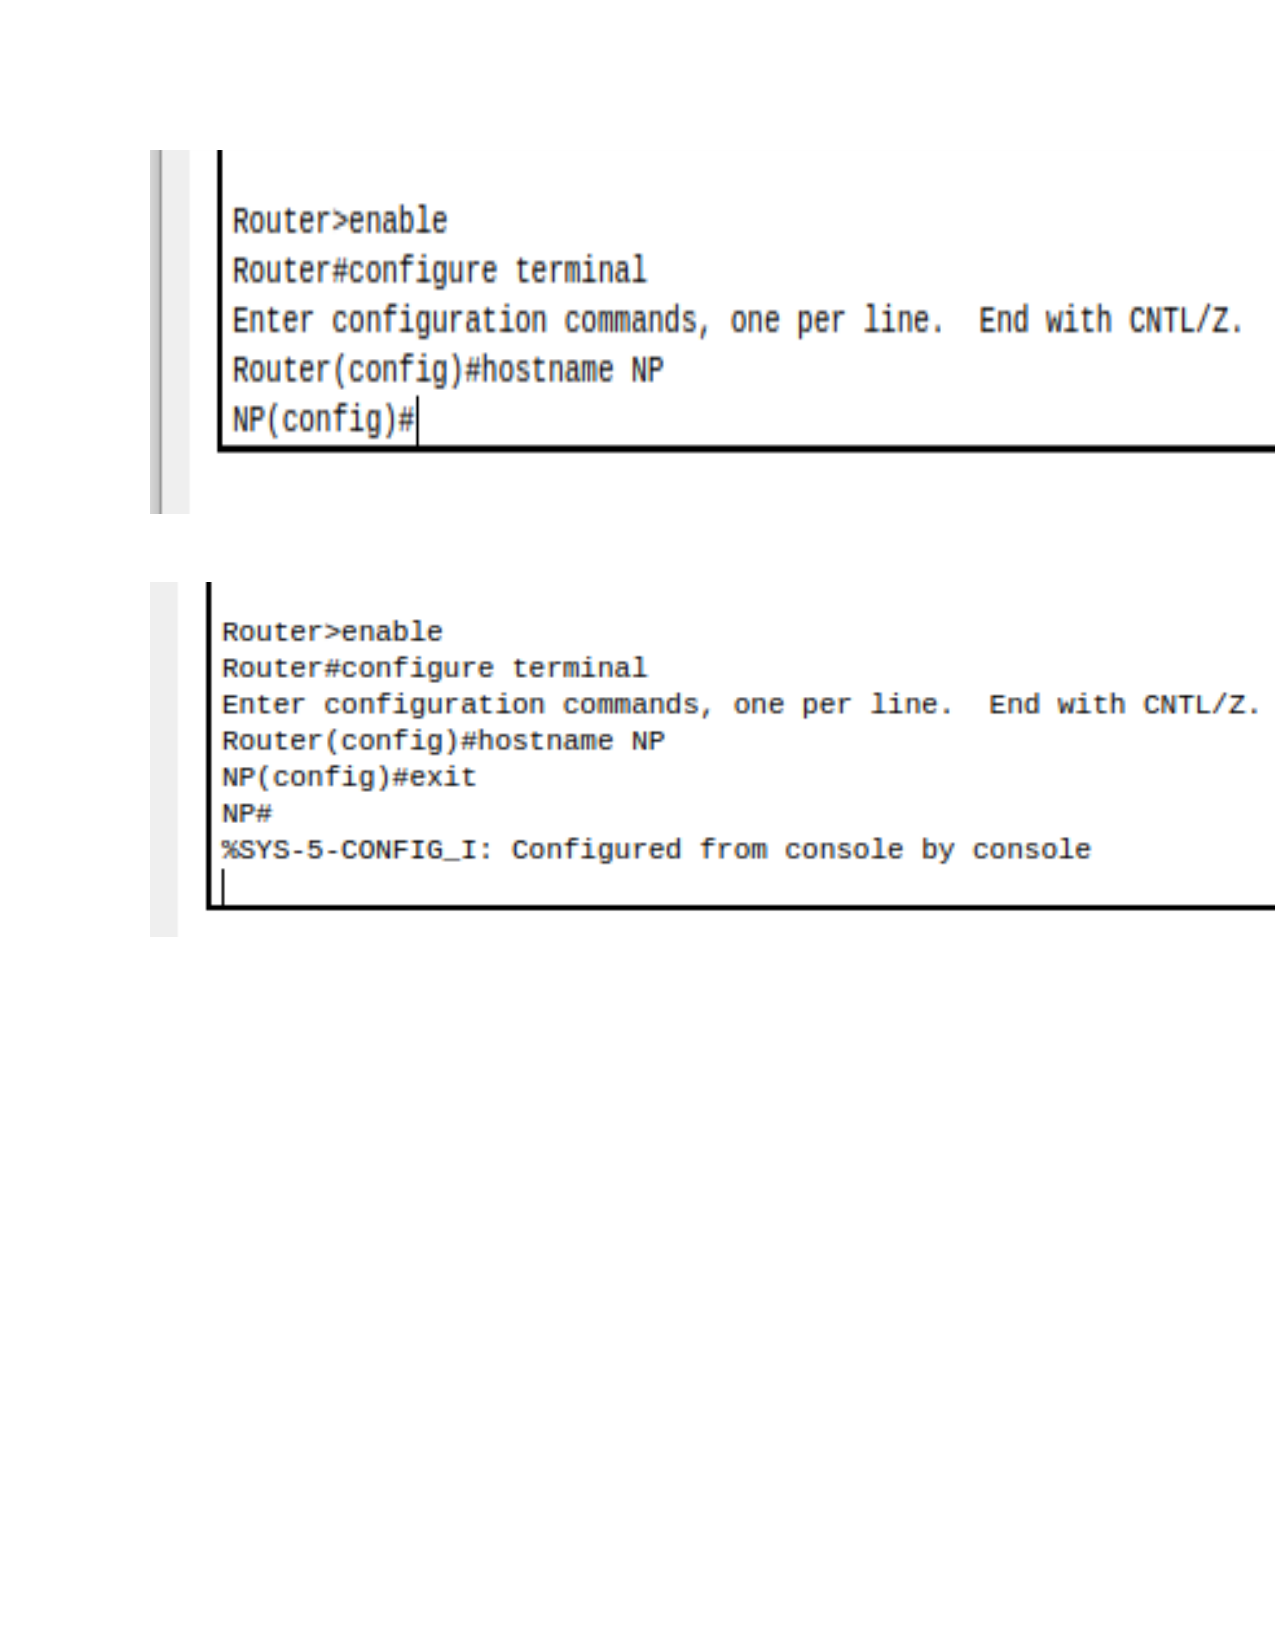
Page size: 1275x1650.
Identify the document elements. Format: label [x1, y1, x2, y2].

picture [150, 582, 1275, 937]
picture [150, 150, 1275, 514]
